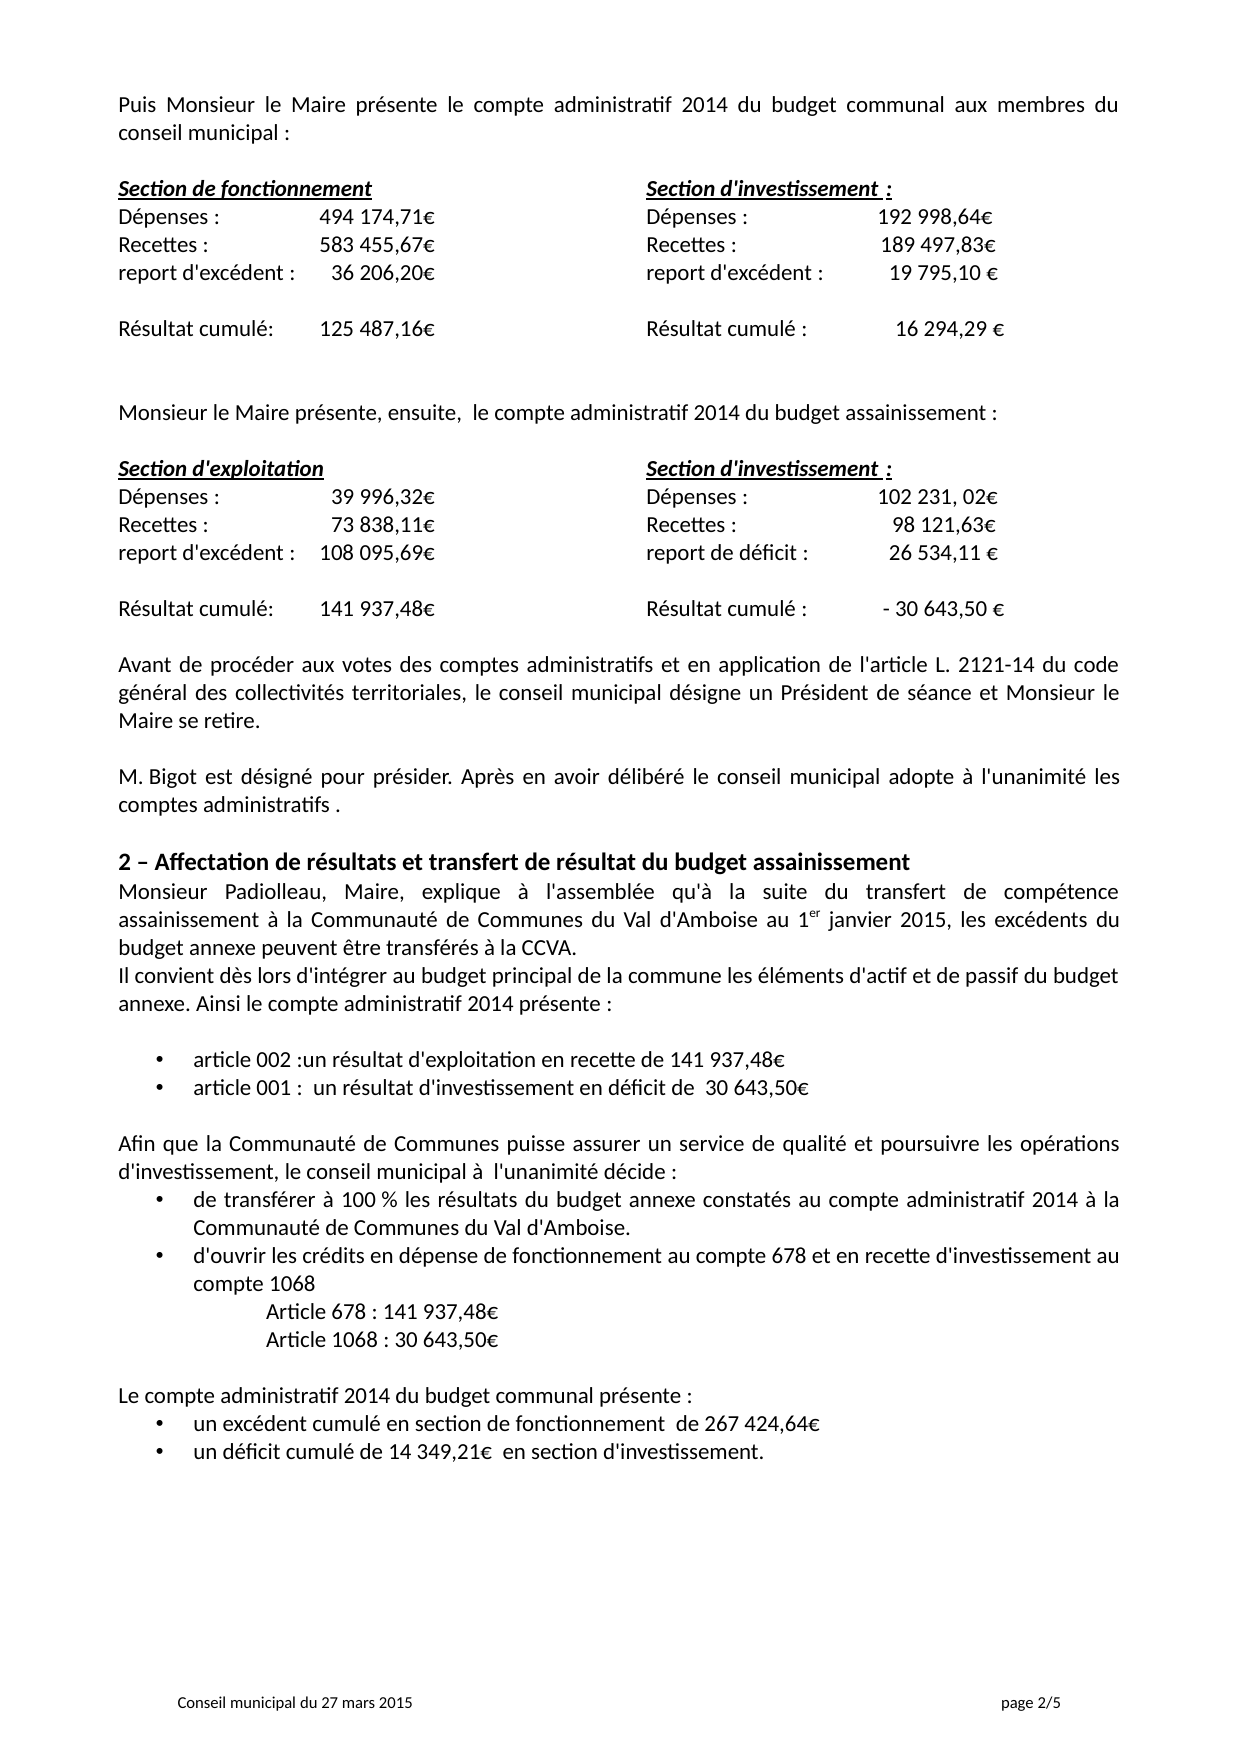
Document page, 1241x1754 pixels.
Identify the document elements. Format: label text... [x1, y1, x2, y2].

text 2 – Affectation de résultats et transfert de résultat du budget assainissement [118, 847, 1120, 877]
text Dépenses : 39 996,32€ Dépenses : 102 231, 02€ [118, 482, 1120, 510]
list article 001 : un résultat d'investissement en déficit de 30 643,50€ [156, 1073, 1120, 1101]
text Résultat cumulé: 141 937,48€ Résultat cumulé : - 30 643,50 € [118, 594, 1120, 622]
text Section de fonctionnement Section d'investissement : [118, 174, 1120, 202]
list un déficit cumulé de 14 349,21€ en section d'investissement. [156, 1437, 1120, 1466]
list article 002 :un résultat d'exploitation en recette de 141 937,48€ [156, 1045, 1120, 1073]
list un excédent cumulé en section de fonctionnement de 267 424,64€ [156, 1409, 1120, 1437]
text Article 1068 : 30 643,50€ [266, 1325, 1120, 1353]
text Section d'exploitation Section d'investissement : [118, 454, 1120, 482]
text report d'excédent : 36 206,20€ report d'excédent : 19 795,10 € [118, 258, 1120, 286]
text Le compte administratif 2014 du budget communal présente : [118, 1381, 1120, 1409]
text M. Bigot est désigné pour présider. Après en avoir délibéré le conseil municipal adopte à l'unanimité les comptes administratifs . [118, 762, 1120, 818]
text Afin que la Communauté de Communes puisse assurer un service de qualité et poursuivre les opérations d'investissement, le conseil municipal à l'unanimité décide : [118, 1129, 1120, 1185]
text Monsieur le Maire présente, ensuite, le compte administratif 2014 du budget assainissement : [118, 398, 1120, 426]
list d'ouvrir les crédits en dépense de fonctionnement au compte 678 et en recette d'investissement au compte 1068 [156, 1241, 1120, 1297]
text Recettes : 73 838,11€ Recettes : 98 121,63€ [118, 510, 1120, 538]
text Article 678 : 141 937,48€ [266, 1297, 1120, 1325]
text Recettes : 583 455,67€ Recettes : 189 497,83€ [118, 230, 1120, 258]
text Résultat cumulé: 125 487,16€ Résultat cumulé : 16 294,29 € [118, 314, 1120, 370]
text Dépenses : 494 174,71€ Dépenses : 192 998,64€ [118, 202, 1120, 230]
text Il convient dès lors d'intégrer au budget principal de la commune les éléments d'actif et de passif du budget annexe. Ainsi le compte administratif 2014 présente : [118, 961, 1120, 1017]
list de transférer à 100 % les résultats du budget annexe constatés au compte administratif 2014 à la Communauté de Communes du Val d'Amboise. [156, 1185, 1120, 1241]
text Avant de procéder aux votes des comptes administratifs et en application de l'article L. 2121-14 du code général des collectivités territoriales, le conseil municipal désigne un Président de séance et Monsieur le Maire se retire. [118, 650, 1120, 734]
text Puis Monsieur le Maire présente le compte administratif 2014 du budget communal aux membres du conseil municipal : [118, 90, 1120, 146]
text Monsieur Padiolleau, Maire, explique à l'assemblée qu'à la suite du transfert de compétence assainissement à la Communauté de Communes du Val d'Amboise au 1er janvier 2015, les excédents du budget annexe peuvent être transférés à la CCVA. [118, 877, 1120, 961]
text report d'excédent : 108 095,69€ report de déficit : 26 534,11 € [118, 538, 1120, 566]
